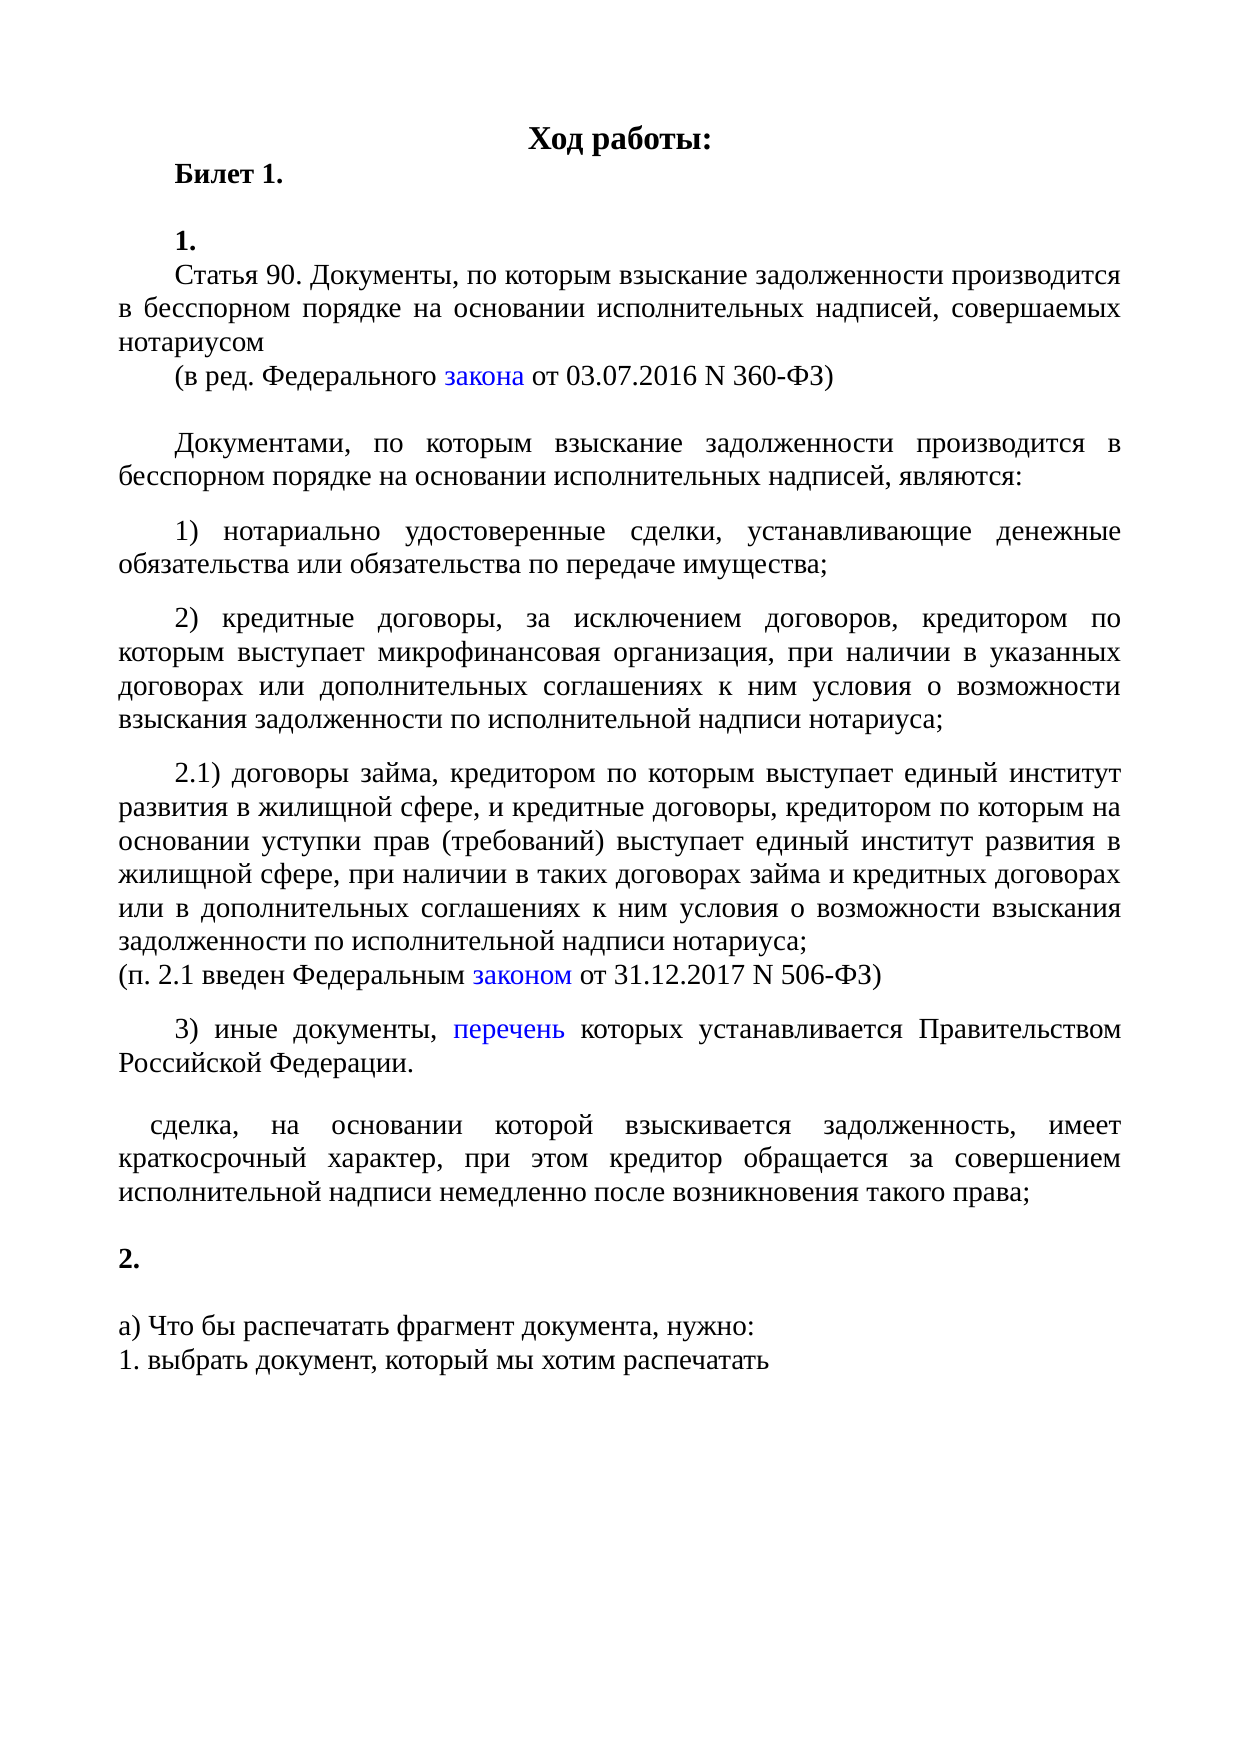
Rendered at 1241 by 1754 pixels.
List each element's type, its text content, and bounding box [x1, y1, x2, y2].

subtitle 1. [118, 223, 1122, 257]
text 1) нотариально удостоверенные сделки, устанавливающие денежные обязательства или обязательства по передаче имущества; [118, 513, 1122, 580]
text 2.1) договоры займа, кредитором по которым выступает единый институт развития в жилищной сфере, и кредитные договоры, кредитором по которым на основании уступки прав (требований) выступает единый институт развития в жилищной сфере, при наличии в таких договорах займа и кредитных договорах или в дополнительных соглашениях к ним условия о возможности взыскания задолженности по исполнительной надписи нотариуса; [118, 756, 1122, 957]
text 3) иные документы, перечень которых устанавливается Правительством Российской Федерации. [118, 1011, 1122, 1078]
text а) Что бы распечатать фрагмент документа, нужно: [118, 1308, 1122, 1342]
text сделка, на основании которой взыскивается задолженность, имеет краткосрочный характер, при этом кредитор обращается за совершением исполнительной надписи немедленно после возникновения такого права; [118, 1107, 1122, 1208]
subtitle Билет 1. [118, 156, 1122, 190]
text (в ред. Федерального закона от 03.07.2016 N 360-ФЗ) [118, 358, 1122, 391]
subtitle Статья 90. Документы, по которым взыскание задолженности производится в бесспорном порядке на основании исполнительных надписей, совершаемых нотариусом [118, 257, 1122, 358]
text 2. [118, 1241, 1122, 1275]
text Документами, по которым взыскание задолженности производится в бесспорном порядке на основании исполнительных надписей, являются: [118, 425, 1122, 492]
text 1. выбрать документ, который мы хотим распечатать [118, 1342, 1122, 1375]
text 2) кредитные договоры, за исключением договоров, кредитором по которым выступает микрофинансовая организация, при наличии в указанных договорах или дополнительных соглашениях к ним условия о возможности взыскания задолженности по исполнительной надписи нотариуса; [118, 601, 1122, 735]
text (п. 2.1 введен Федеральным законом от 31.12.2017 N 506-ФЗ) [118, 957, 1122, 990]
subtitle Ход работы: [118, 118, 1122, 156]
